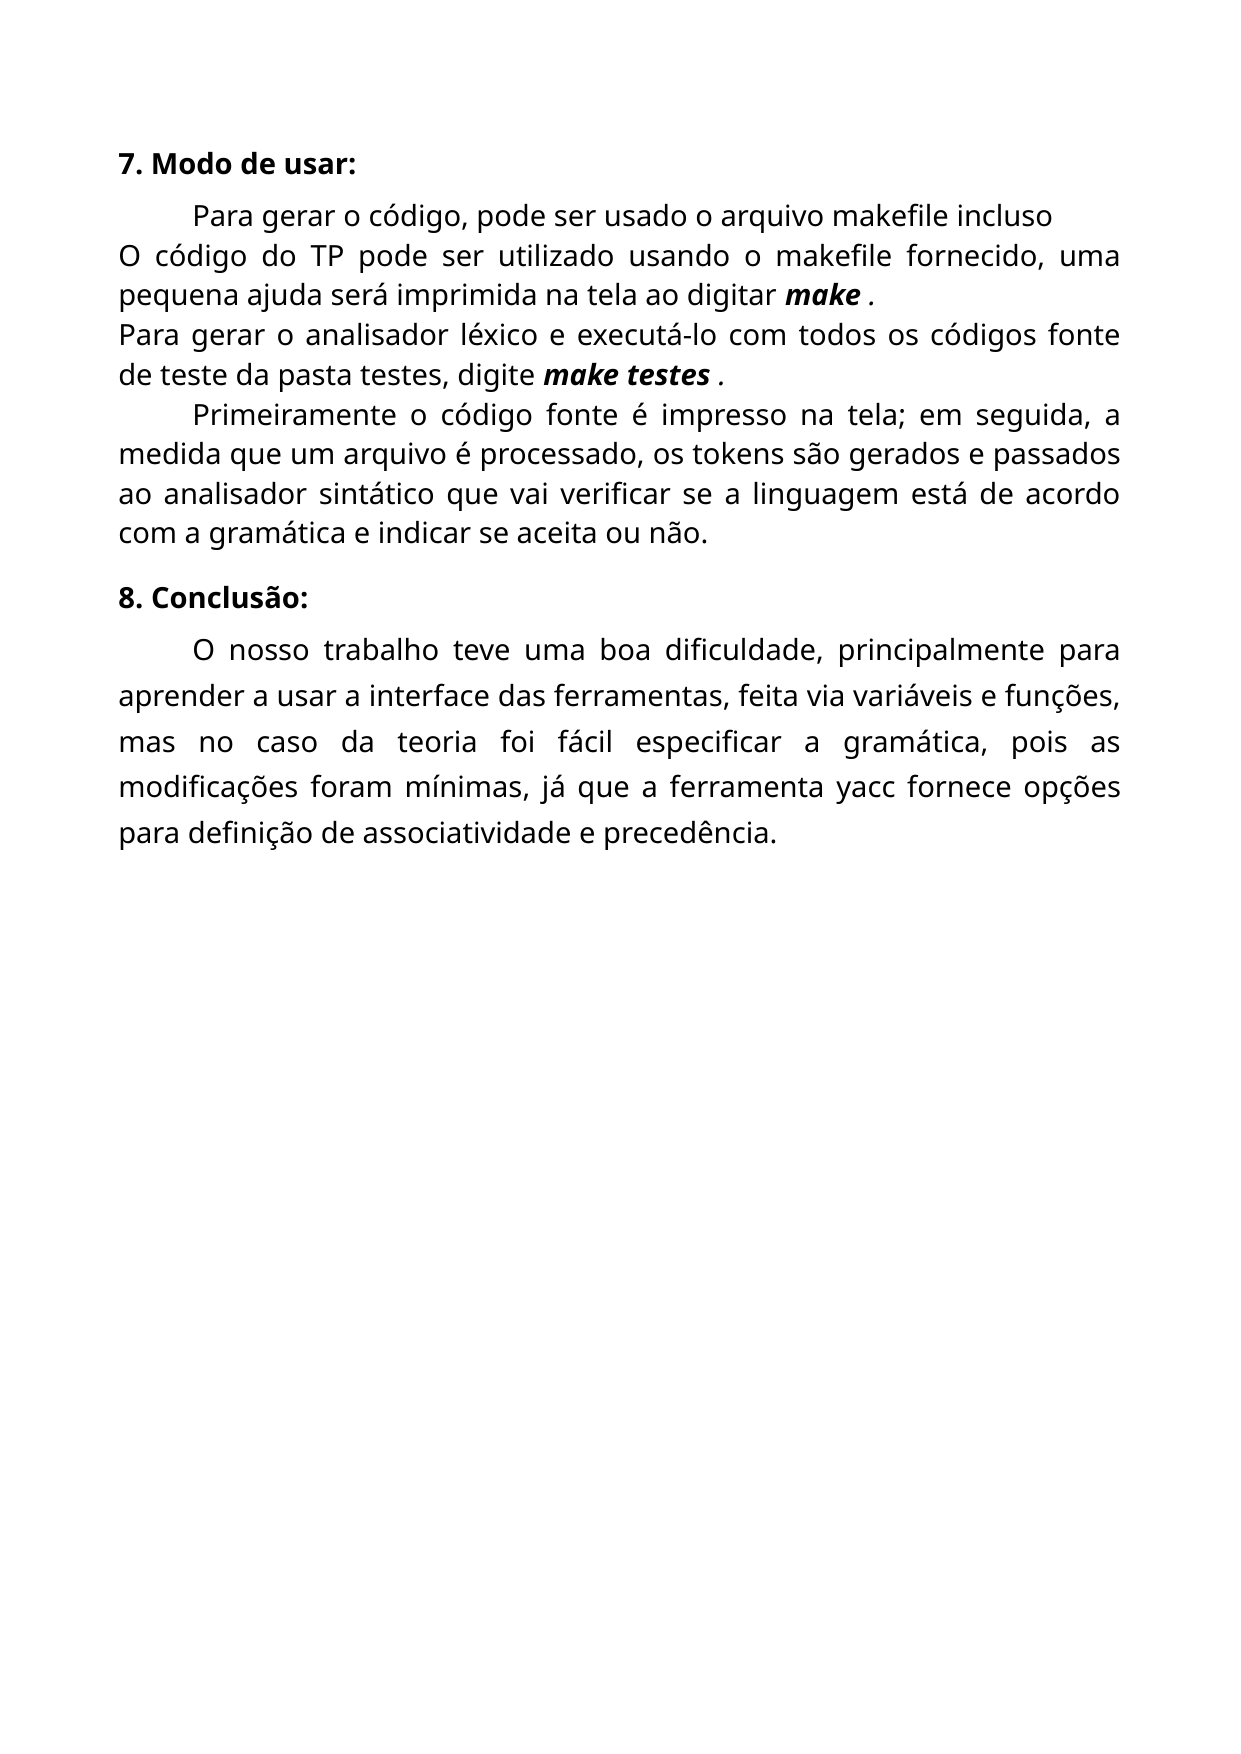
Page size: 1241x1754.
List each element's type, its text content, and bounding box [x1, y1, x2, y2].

text Para gerar o código, pode ser usado o arquivo makefile incluso [118, 195, 1122, 235]
subtitle 7. Modo de usar: [118, 143, 1122, 183]
text O código do TP pode ser utilizado usando o makefile fornecido, uma pequena ajuda será imprimida na tela ao digitar make . [118, 235, 1122, 314]
text Para gerar o analisador léxico e executá-lo com todos os códigos fonte de teste da pasta testes, digite make testes . [118, 314, 1122, 394]
text Primeiramente o código fonte é impresso na tela; em seguida, a medida que um arquivo é processado, os tokens são gerados e passados ao analisador sintático que vai verificar se a linguagem está de acordo com a gramática e indicar se aceita ou não. [118, 394, 1122, 552]
subtitle 8. Conclusão: [118, 577, 1122, 617]
text O nosso trabalho teve uma boa dificuldade, principalmente para aprender a usar a interface das ferramentas, feita via variáveis e funções, mas no caso da teoria foi fácil especificar a gramática, pois as modificações foram mínimas, já que a ferramenta yacc fornece opções para definição de associatividade e precedência. [118, 630, 1122, 852]
